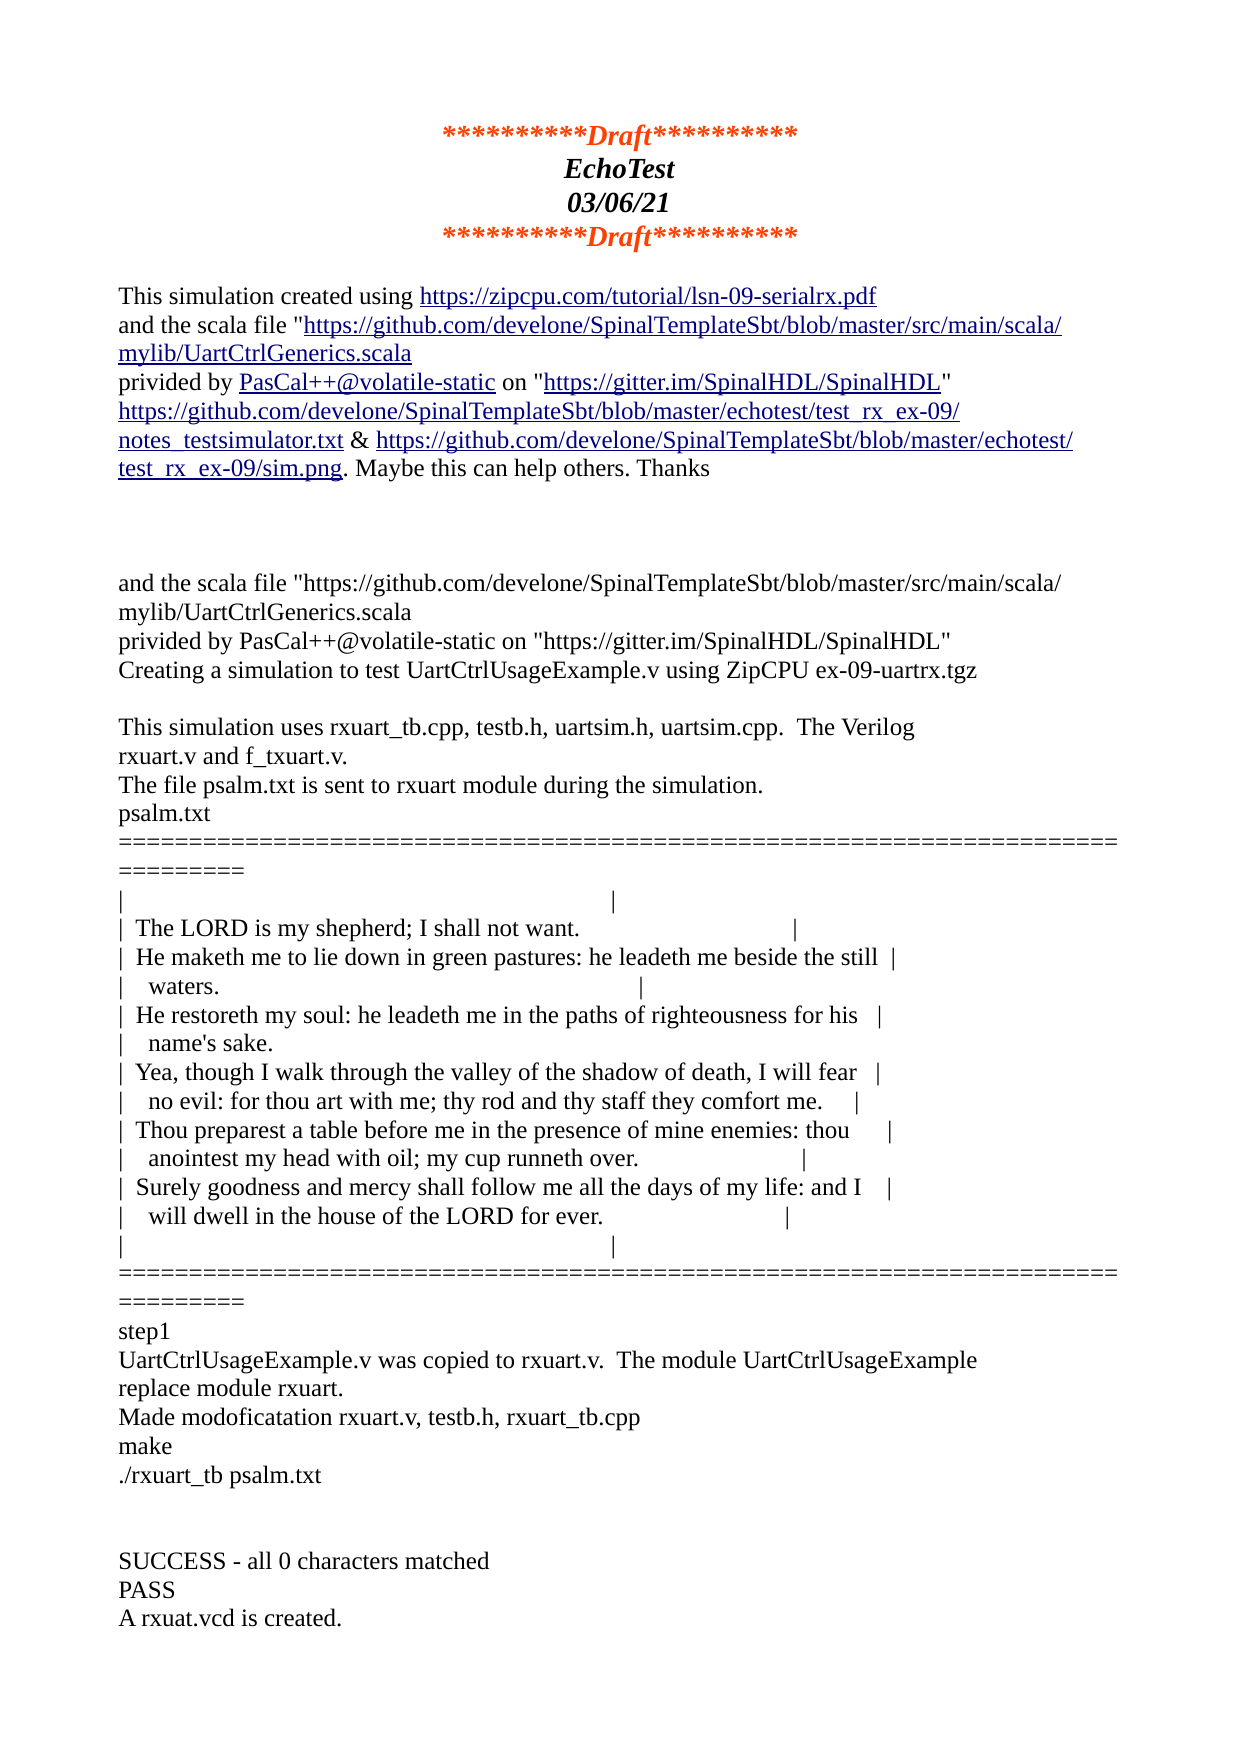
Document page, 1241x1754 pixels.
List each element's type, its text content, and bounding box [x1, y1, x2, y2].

text | He restoreth my soul: he leadeth me in the paths of righteousness for his | [118, 1000, 1122, 1028]
text replace module rxuart. [118, 1373, 1122, 1402]
text **********Draft********** [118, 118, 1122, 152]
text EchoTest [118, 152, 1122, 185]
text | Yea, though I walk through the valley of the shadow of death, I will fear | [118, 1057, 1122, 1086]
text | name's sake. [118, 1028, 1122, 1057]
text psalm.txt [118, 798, 1122, 827]
text A rxuat.vcd is created. [118, 1603, 1122, 1632]
text | | [118, 885, 1122, 913]
text Made modoficatation rxuart.v, testb.h, rxuart_tb.cpp [118, 1402, 1122, 1431]
text | will dwell in the house of the LORD for ever. | [118, 1201, 1122, 1230]
text step1 [118, 1316, 1122, 1345]
text This simulation uses rxuart_tb.cpp, testb.h, uartsim.h, uartsim.cpp. The Verilog [118, 712, 1122, 741]
text | The LORD is my shepherd; I shall not want. | [118, 913, 1122, 942]
text rxuart.v and f_txuart.v. [118, 741, 1122, 770]
text | no evil: for thou art with me; thy rod and thy staff they comfort me. | [118, 1086, 1122, 1115]
text The file psalm.txt is sent to rxuart module during the simulation. [118, 770, 1122, 798]
text | anointest my head with oil; my cup runneth over. | [118, 1143, 1122, 1172]
text ./rxuart_tb psalm.txt [118, 1460, 1122, 1488]
text make [118, 1431, 1122, 1460]
text privided by PasCal++@volatile-static on "https://gitter.im/SpinalHDL/SpinalHDL" [118, 626, 1122, 655]
text and the scala file "https://github.com/develone/SpinalTemplateSbt/blob/master/src/main/scala/mylib/UartCtrlGenerics.scala [118, 568, 1122, 626]
text | | [118, 1230, 1122, 1258]
text | waters. | [118, 971, 1122, 1000]
text | Surely goodness and mercy shall follow me all the days of my life: and I | [118, 1172, 1122, 1201]
text PASS [118, 1575, 1122, 1603]
text | He maketh me to lie down in green pastures: he leadeth me beside the still | [118, 942, 1122, 971]
text Creating a simulation to test UartCtrlUsageExample.v using ZipCPU ex-09-uartrx.tgz [118, 655, 1122, 683]
text This simulation created using https://zipcpu.com/tutorial/lsn-09-serialrx.pdf and the scala file "https://github.com/develone/SpinalTemplateSbt/blob/master/src/main/scala/mylib/UartCtrlGenerics.scala privided by PasCal++@volatile-static on "https://gitter.im/SpinalHDL/SpinalHDL" https://github.com/develone/SpinalTemplateSbt/blob/master/echotest/test_rx_ex-09/notes_testsimulator.txt & https://github.com/develone/SpinalTemplateSbt/blob/master/echotest/test_rx_ex-09/sim.png. Maybe this can help others. Thanks [118, 281, 1122, 482]
text ================================================================================ [118, 827, 1122, 885]
text SUCCESS - all 0 characters matched [118, 1546, 1122, 1575]
text 03/06/21 [118, 185, 1122, 219]
text ================================================================================ [118, 1258, 1122, 1316]
text **********Draft********** [118, 219, 1122, 252]
text UartCtrlUsageExample.v was copied to rxuart.v. The module UartCtrlUsageExample [118, 1345, 1122, 1373]
text | Thou preparest a table before me in the presence of mine enemies: thou | [118, 1115, 1122, 1143]
